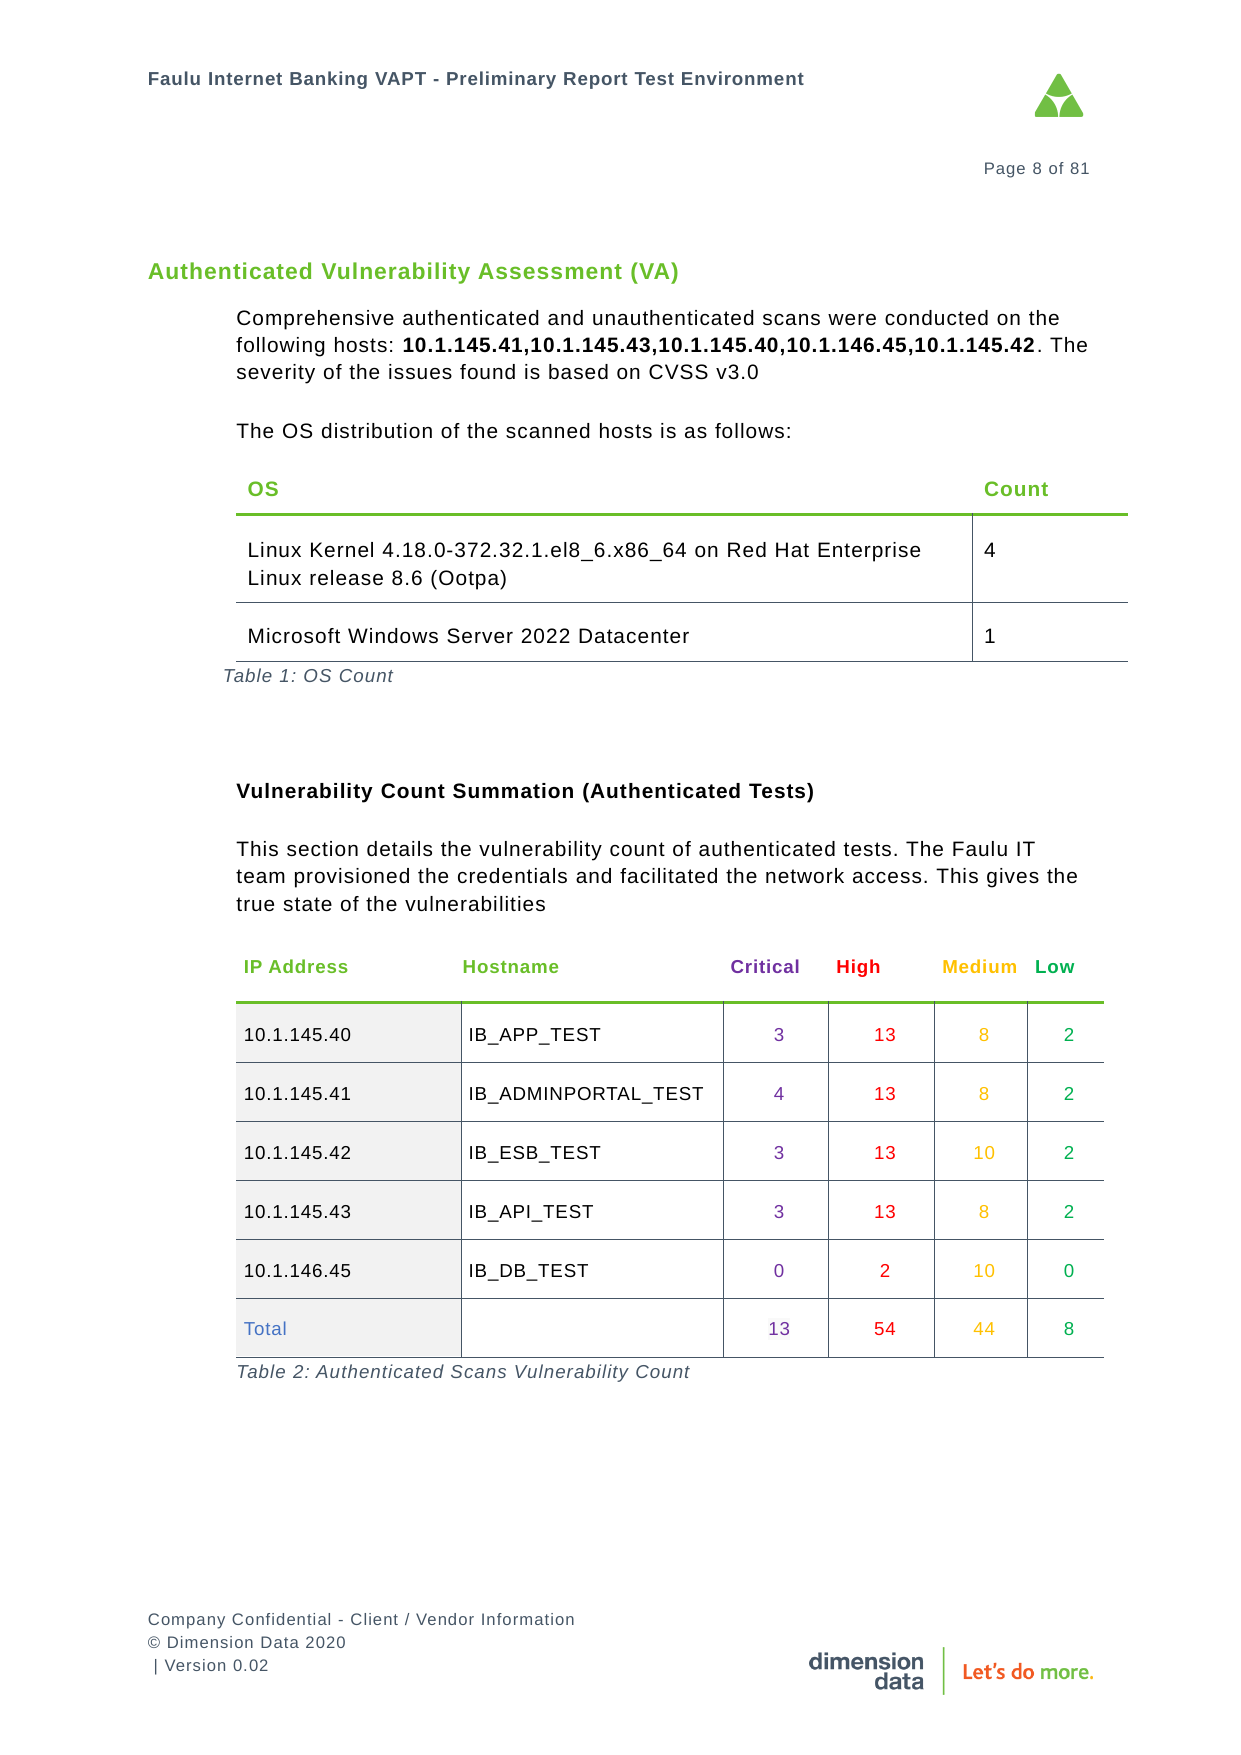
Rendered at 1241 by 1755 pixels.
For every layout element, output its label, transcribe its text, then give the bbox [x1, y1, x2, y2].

table_cell 10.1.145.41 [236, 1063, 461, 1121]
table_cell 2 [1028, 1122, 1104, 1180]
table_cell 54 [829, 1299, 934, 1356]
table_cell IB_APP_TEST [462, 1004, 723, 1062]
subtitle Authenticated Vulnerability Assessment (VA) [148, 255, 1093, 284]
table_cell IB_API_TEST [462, 1181, 723, 1239]
table_cell [462, 1299, 723, 1356]
table_cell 10.1.145.40 [236, 1004, 461, 1062]
table_cell 4 [973, 516, 1128, 602]
text Comprehensive authenticated and unauthenticated scans were conducted on the following hosts: 10.1.145.41,10.1.145.43,10.1.145.40,10.1.146.45,10.1.145.42. The severity of the issues found is based on CVSS v3.0 [236, 303, 1093, 384]
text This section details the vulnerability count of authenticated tests. The Faulu IT team provisioned the credentials and facilitated the network access. This gives the true state of the vulnerabilities [236, 834, 1093, 915]
table_header IP Address [236, 928, 461, 1001]
table_cell 3 [724, 1004, 828, 1062]
table_cell IB_ESB_TEST [462, 1122, 723, 1180]
table_cell Microsoft Windows Server 2022 Datacenter [236, 603, 972, 661]
table_cell IB_DB_TEST [462, 1240, 723, 1298]
table_cell 10.1.145.42 [236, 1122, 461, 1180]
table_cell 2 [1028, 1004, 1104, 1062]
table_cell Linux Kernel 4.18.0-372.32.1.el8_6.x86_64 on Red Hat Enterprise Linux release 8.6 (Ootpa) [236, 516, 972, 602]
table_cell IB_ADMINPORTAL_TEST [462, 1063, 723, 1121]
table_header Low [1028, 928, 1104, 1001]
table_header High [829, 928, 934, 1001]
table_header Hostname [461, 928, 723, 1001]
table_cell 0 [724, 1240, 828, 1298]
table_cell 10 [935, 1122, 1027, 1180]
table_cell 10.1.146.45 [236, 1240, 461, 1298]
table_header Count [973, 455, 1128, 513]
table_cell 10 [935, 1240, 1027, 1298]
table_cell 13 [829, 1004, 934, 1062]
table_cell 1 [973, 603, 1128, 661]
table_header Medium [935, 928, 1027, 1001]
table_cell 2 [1028, 1181, 1104, 1239]
table_cell 8 [935, 1181, 1027, 1239]
table_header OS [236, 455, 973, 513]
table_cell 13 [829, 1181, 934, 1239]
text Table 2: Authenticated Scans Vulnerability Count [236, 1358, 1093, 1382]
table_cell 13 [829, 1063, 934, 1121]
table_cell 4 [724, 1063, 828, 1121]
table_cell 13 [724, 1299, 828, 1356]
table_cell Total [236, 1299, 461, 1356]
table_cell 13 [829, 1122, 934, 1180]
table_header Critical [723, 928, 829, 1001]
table_cell 8 [935, 1004, 1027, 1062]
table_cell 0 [1028, 1240, 1104, 1298]
text Vulnerability Count Summation (Authenticated Tests) [236, 776, 1093, 803]
table_cell 8 [935, 1063, 1027, 1121]
table_cell 8 [1028, 1299, 1104, 1356]
table_cell 3 [724, 1181, 828, 1239]
table_cell 2 [1028, 1063, 1104, 1121]
table_cell 10.1.145.43 [236, 1181, 461, 1239]
text The OS distribution of the scanned hosts is as follows: [236, 415, 1093, 442]
table_cell 44 [935, 1299, 1027, 1356]
table_cell 2 [829, 1240, 934, 1298]
table_cell 3 [724, 1122, 828, 1180]
text Table 1: OS Count [148, 661, 1093, 686]
